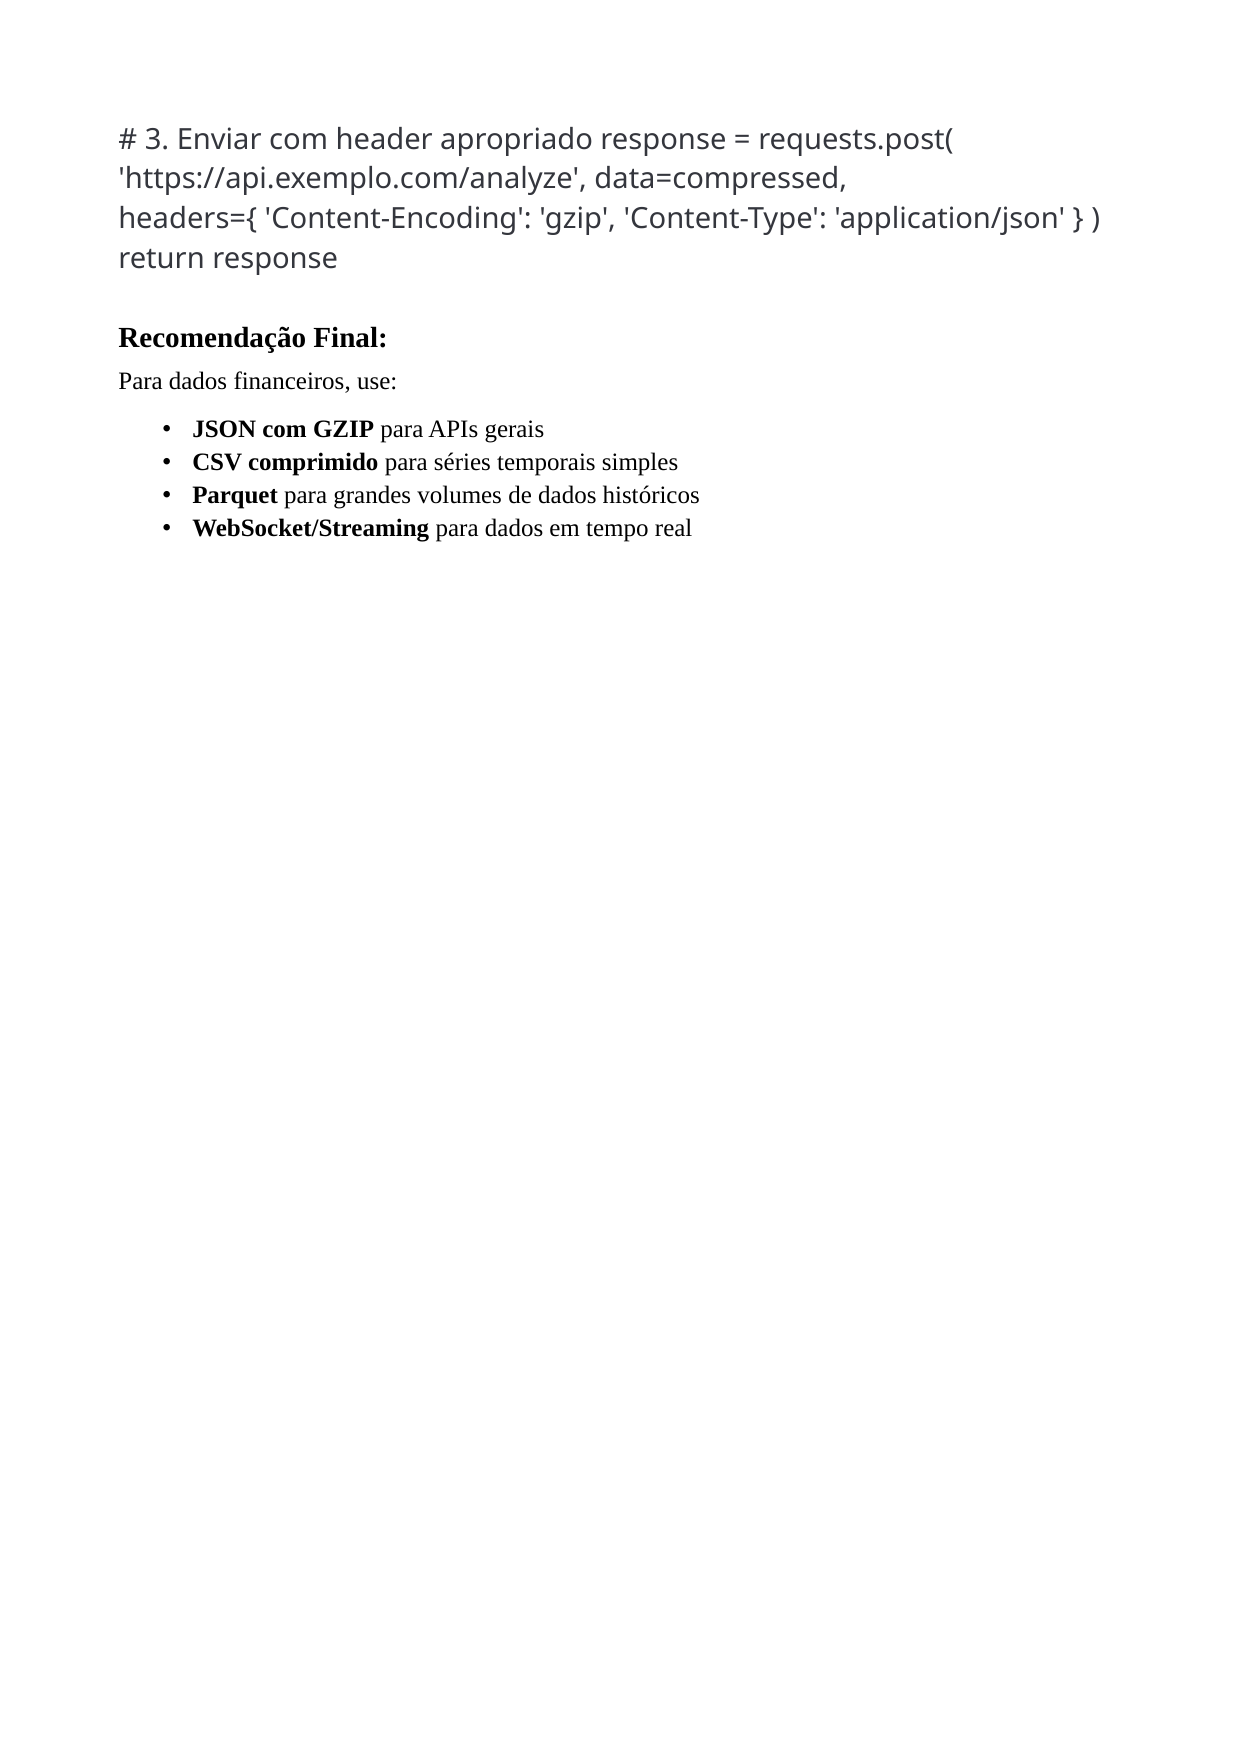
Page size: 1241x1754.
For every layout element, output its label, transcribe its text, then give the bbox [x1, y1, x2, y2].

subtitle Recomendação Final: [118, 320, 1122, 354]
list CSV comprimido para séries temporais simples [162, 447, 1122, 476]
list WebSocket/Streaming para dados em tempo real [162, 513, 1122, 542]
text Para dados financeiros, use: [118, 366, 1122, 395]
list JSON com GZIP para APIs gerais [162, 414, 1122, 443]
text # 3. Enviar com header apropriado response = requests.post( 'https://api.exemplo.com/analyze', data=compressed, headers={ 'Content-Encoding': 'gzip', 'Content-Type': 'application/json' } ) return response [118, 118, 1122, 277]
list Parquet para grandes volumes de dados históricos [162, 480, 1122, 509]
